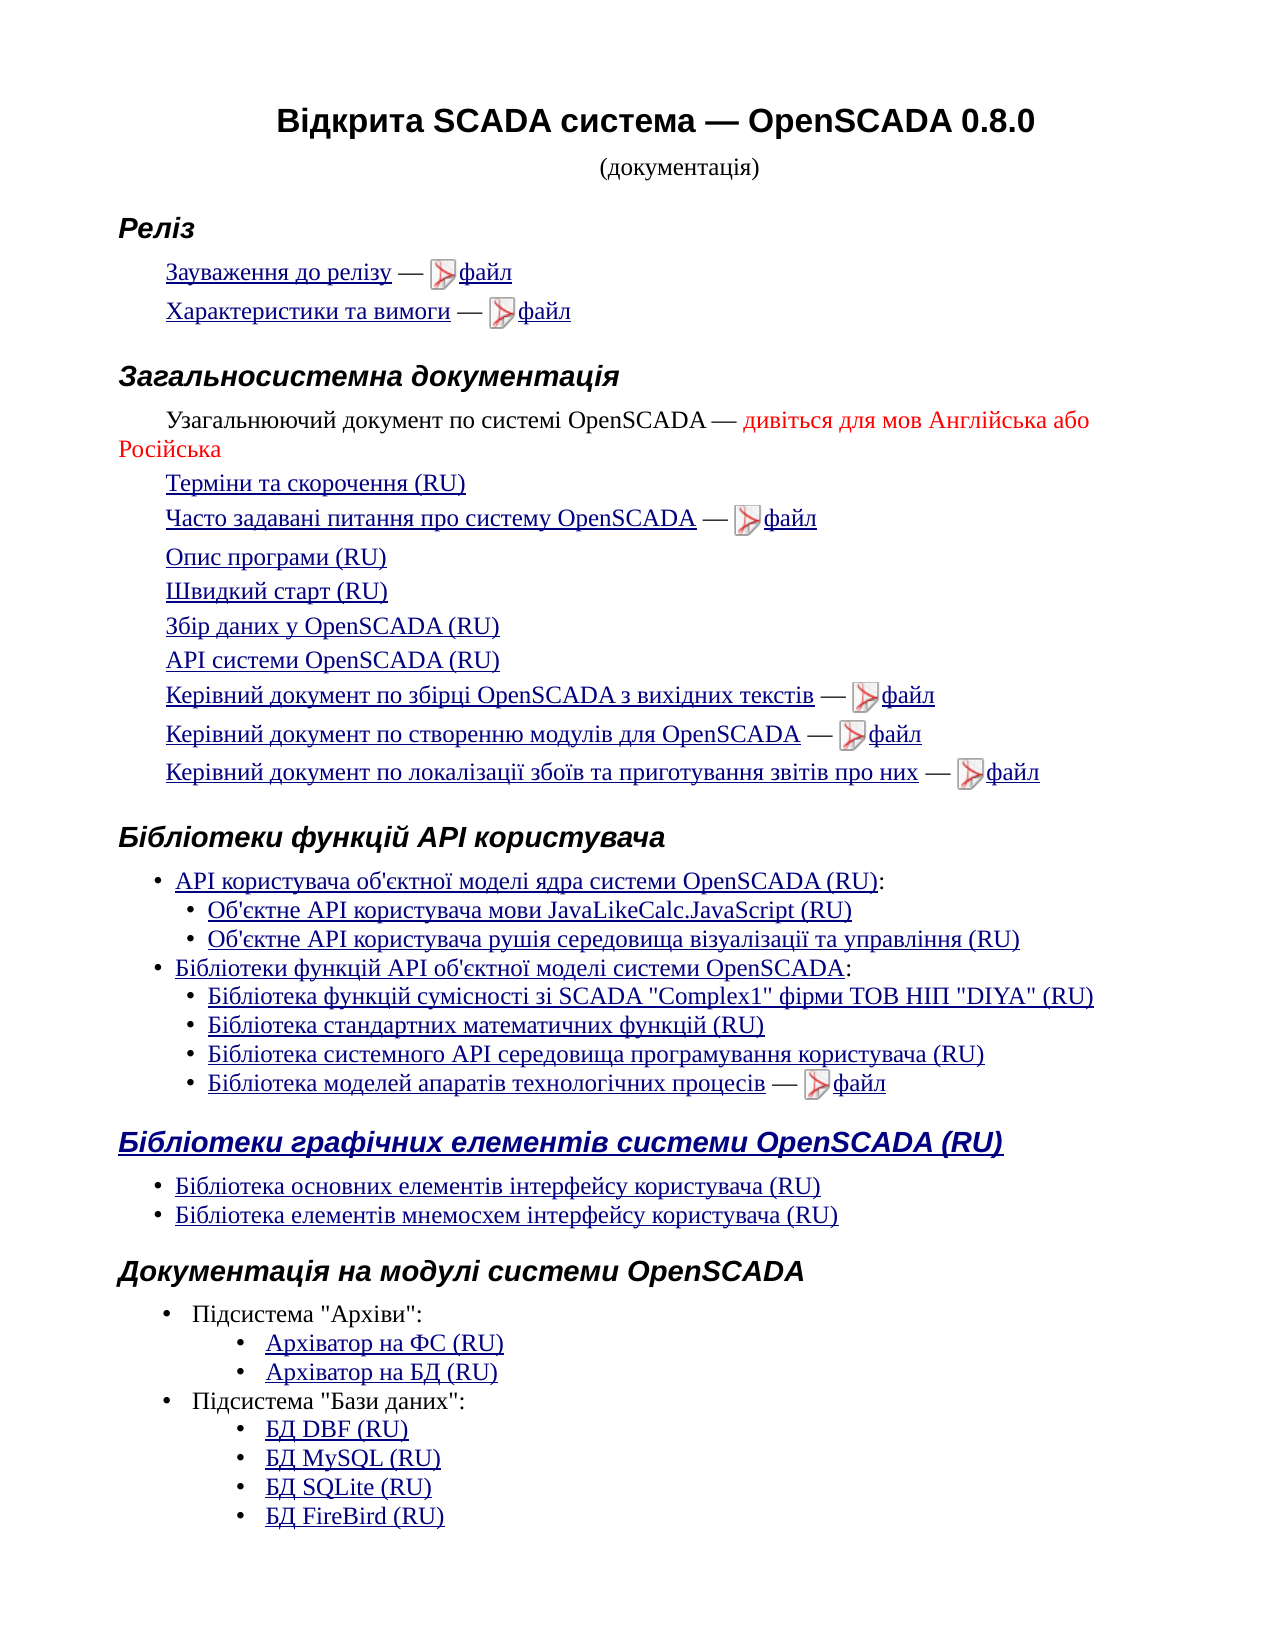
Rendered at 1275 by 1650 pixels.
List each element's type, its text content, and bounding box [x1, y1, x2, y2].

list Бібліотека основних елементів інтерфейсу користувача (RU) [142, 1171, 1194, 1200]
subtitle Бібліотеки функцій API користувача [118, 820, 1194, 854]
picture [838, 720, 869, 751]
subtitle Документація на модулі системи OpenSCADA [118, 1253, 1194, 1287]
text Збір даних у OpenSCADA (RU) [118, 611, 1194, 640]
list БД DBF (RU) [236, 1414, 1194, 1443]
list Об'єктне API користувача рушія середовища візуалізації та управління (RU) [165, 924, 1194, 953]
list Бібліотека системного API середовища програмування користувача (RU) [165, 1039, 1194, 1068]
picture [803, 1069, 833, 1100]
text Узагальнюючий документ по системі OpenSCADA — дивіться для мов Англійська або Російська [118, 405, 1194, 463]
text API системи OpenSCADA (RU) [118, 646, 1194, 674]
list БД SQLite (RU) [236, 1472, 1194, 1501]
list Бібліотека моделей апаратів технологічних процесів — файл [165, 1068, 1194, 1100]
list БД MySQL (RU) [236, 1443, 1194, 1472]
text Опис програми (RU) [118, 542, 1194, 570]
list Бібліотека функцій сумісності зі SCADA "Complex1" фірми ТОВ НІП "DIYA" (RU) [165, 981, 1194, 1010]
picture [851, 682, 882, 713]
list API користувача об'єктної моделі ядра системи OpenSCADA (RU): [142, 866, 1194, 895]
text Зауваження до релізу — файл [118, 257, 1194, 290]
list Бібліотеки функцій API об'єктної моделі системи OpenSCADA: [142, 953, 1194, 981]
list Архіватор на БД (RU) [236, 1357, 1194, 1386]
subtitle Бібліотеки графічних елементів системи OpenSCADA (RU) [118, 1125, 1194, 1158]
list Бібліотека елементів мнемосхем інтерфейсу користувача (RU) [142, 1200, 1194, 1228]
subtitle Відкрита SCADA система — OpenSCADA 0.8.0 [118, 101, 1194, 139]
list Підсистема "Бази даних": [162, 1386, 1194, 1414]
text Керівний документ по збірці OpenSCADA з вихідних текстів — файл [118, 680, 1194, 713]
text Часто задавані питання про систему OpenSCADA — файл [118, 503, 1194, 536]
text Керівний документ по створенню модулів для OpenSCADA — файл [118, 719, 1194, 751]
text Терміни та скорочення (RU) [118, 468, 1194, 497]
subtitle Реліз [118, 211, 1194, 245]
list Підсистема "Архіви": [162, 1299, 1194, 1328]
picture [488, 297, 518, 329]
picture [956, 758, 987, 790]
list Архіватор на ФС (RU) [236, 1328, 1194, 1357]
picture [733, 505, 764, 536]
subtitle Загальносистемна документація [118, 359, 1194, 393]
picture [429, 259, 459, 290]
text Керівний документ по локалізації збоїв та приготування звітів про них — файл [118, 757, 1194, 789]
text (документація) [118, 152, 1194, 180]
text Швидкий старт (RU) [118, 576, 1194, 605]
list БД FireBird (RU) [236, 1501, 1194, 1529]
text Характеристики та вимоги — файл [118, 296, 1194, 328]
list Об'єктне API користувача мови JavaLikeCalc.JavaScript (RU) [165, 895, 1194, 924]
list Бібліотека стандартних математичних функцій (RU) [165, 1010, 1194, 1039]
